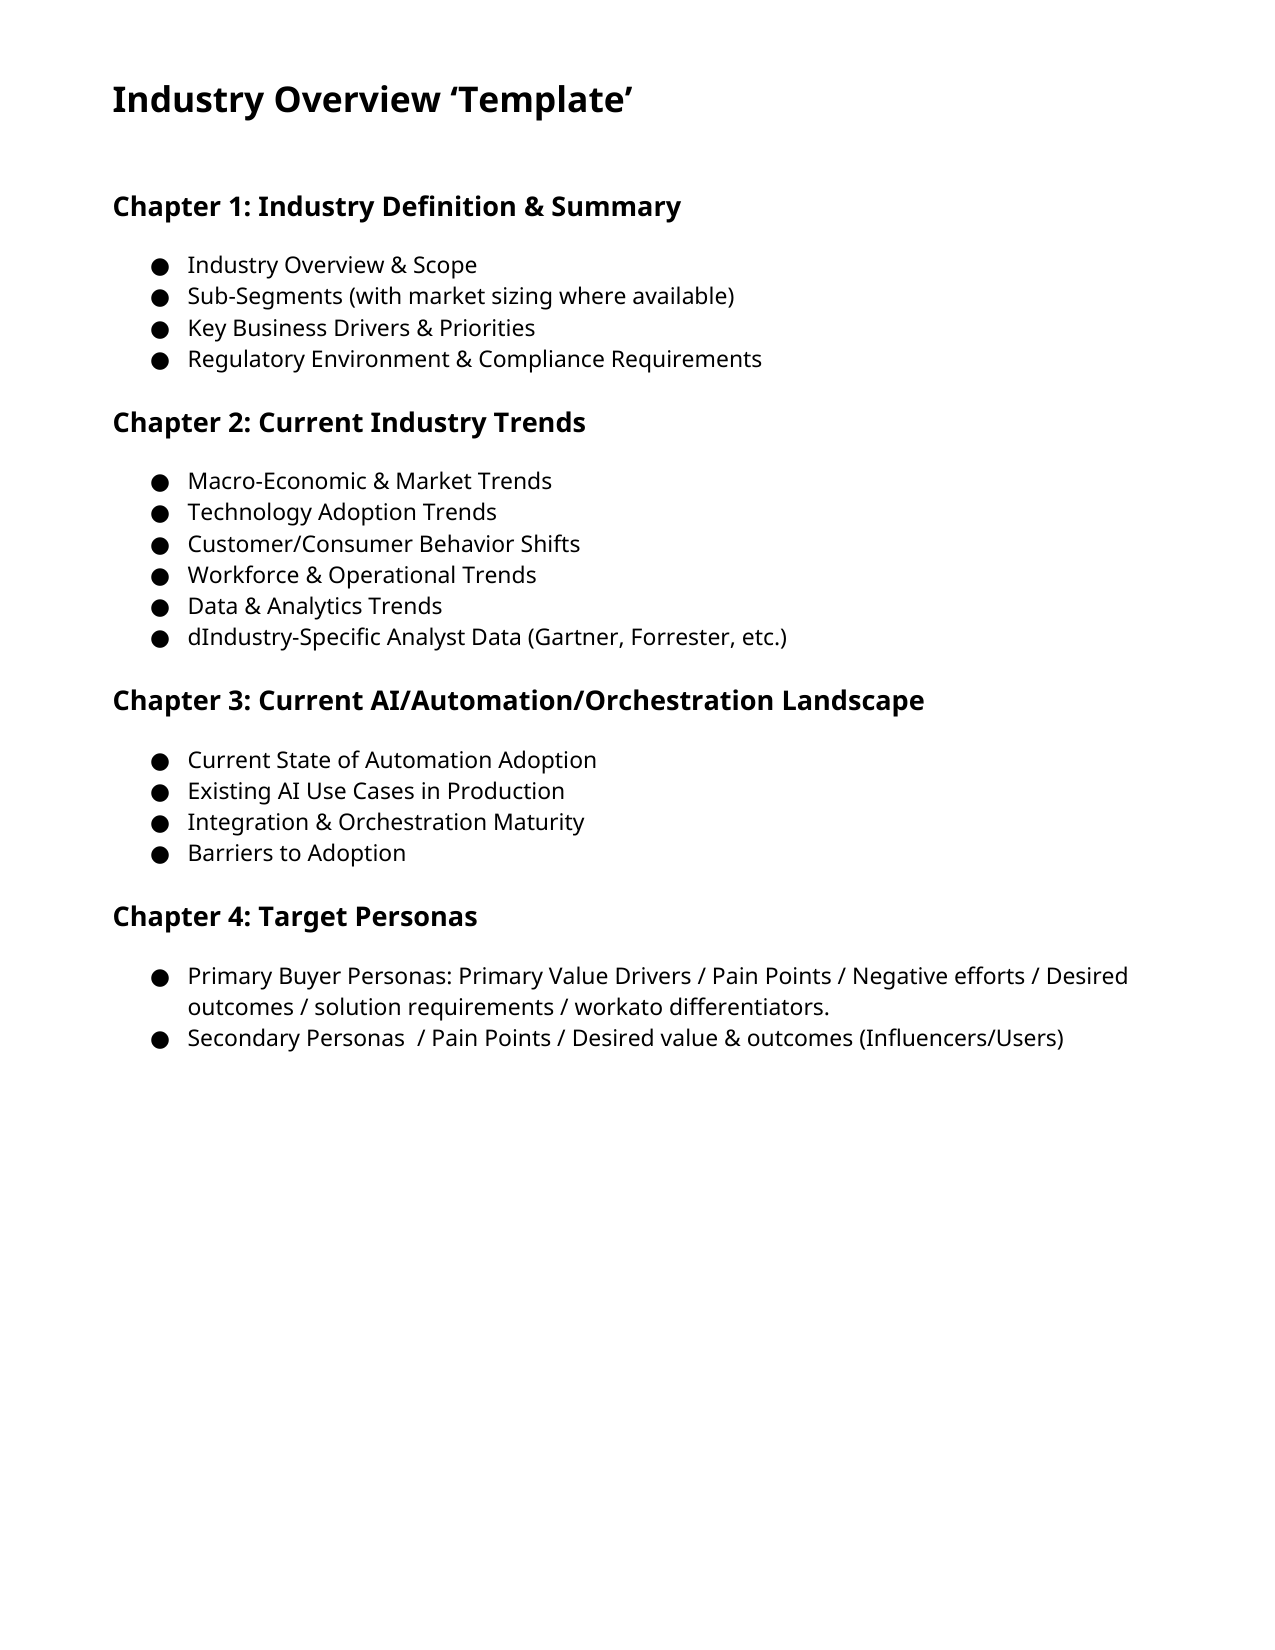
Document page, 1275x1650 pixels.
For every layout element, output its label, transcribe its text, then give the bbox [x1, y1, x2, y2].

subtitle Chapter 2: Current Industry Trends [112, 403, 1162, 440]
subtitle Chapter 1: Industry Definition & Summary [112, 187, 1162, 224]
subtitle Chapter 3: Current AI/Automation/Orchestration Landscape [112, 682, 1162, 718]
list dIndustry-Specific Analyst Data (Gartner, Forrester, etc.) [150, 621, 1162, 652]
list Secondary Personas / Pain Points / Desired value & outcomes (Influencers/Users) [150, 1022, 1162, 1053]
list Existing AI Use Cases in Production [150, 775, 1162, 806]
list Technology Adoption Trends [150, 496, 1162, 527]
list Key Business Drivers & Priorities [150, 311, 1162, 343]
list Data & Analytics Trends [150, 590, 1162, 621]
list Customer/Consumer Behavior Shifts [150, 527, 1162, 559]
list Barriers to Adoption [150, 837, 1162, 868]
subtitle Chapter 4: Target Personas [112, 898, 1162, 934]
list Regulatory Environment & Compliance Requirements [150, 343, 1162, 374]
list Macro-Economic & Market Trends [150, 465, 1162, 496]
subtitle Industry Overview ‘Template’ [112, 75, 1162, 123]
list Sub-Segments (with market sizing where available) [150, 280, 1162, 311]
list Primary Buyer Personas: Primary Value Drivers / Pain Points / Negative efforts / Desired outcomes / solution requirements / workato differentiators. [150, 959, 1162, 1022]
list Industry Overview & Scope [150, 249, 1162, 280]
list Integration & Orchestration Maturity [150, 806, 1162, 837]
list Current State of Automation Adoption [150, 743, 1162, 775]
list Workforce & Operational Trends [150, 559, 1162, 590]
